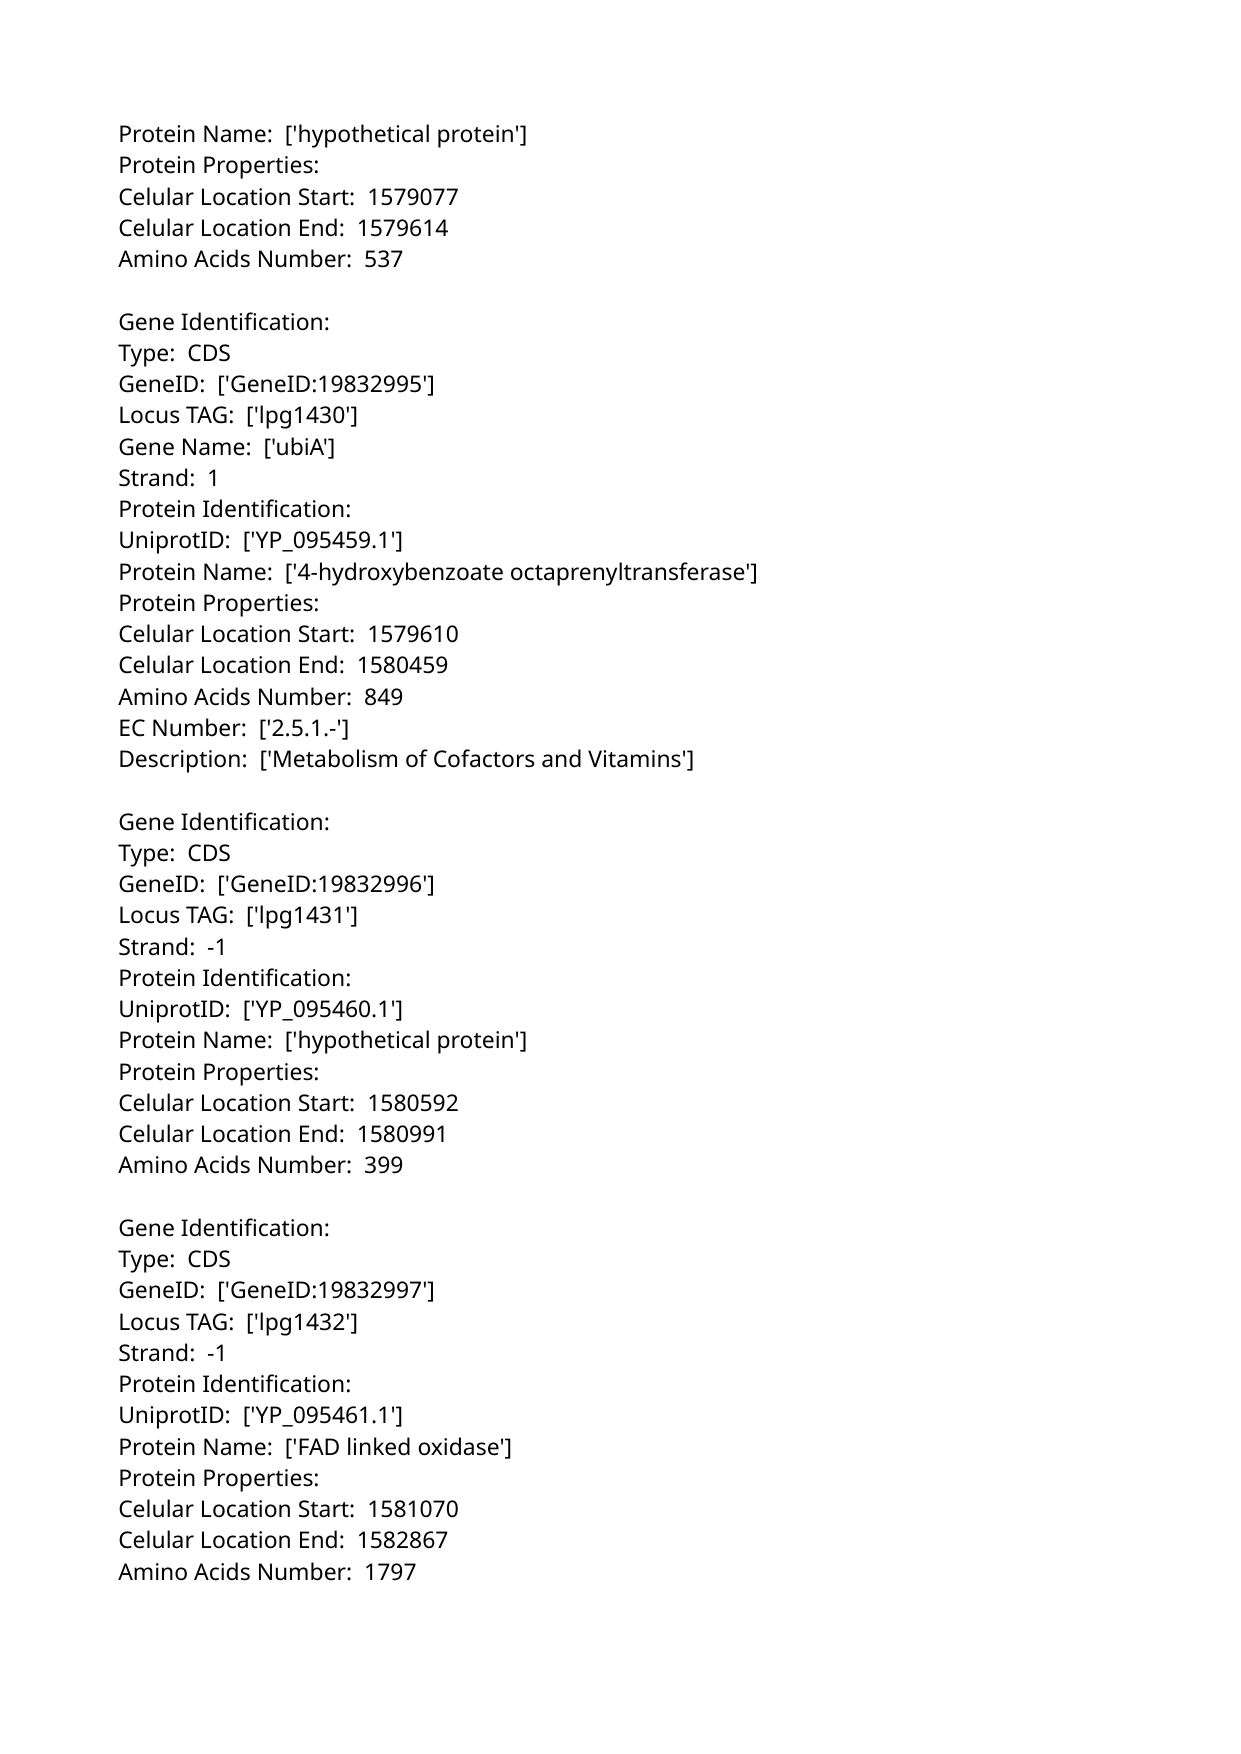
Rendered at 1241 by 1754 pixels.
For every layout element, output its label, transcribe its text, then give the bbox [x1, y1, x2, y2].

text Protein Properties: [118, 1056, 1122, 1087]
text EC Number: ['2.5.1.-'] [118, 712, 1122, 743]
text Protein Properties: [118, 1462, 1122, 1493]
text Amino Acids Number: 849 [118, 681, 1122, 712]
text Strand: -1 [118, 931, 1122, 962]
text Celular Location End: 1579614 [118, 212, 1122, 243]
text Celular Location End: 1580459 [118, 649, 1122, 681]
text Gene Identification: [118, 1212, 1122, 1243]
text Amino Acids Number: 399 [118, 1149, 1122, 1181]
text Celular Location Start: 1581070 [118, 1493, 1122, 1524]
text Locus TAG: ['lpg1430'] [118, 399, 1122, 431]
text Locus TAG: ['lpg1431'] [118, 899, 1122, 931]
text Protein Properties: [118, 587, 1122, 618]
text Protein Identification: [118, 962, 1122, 993]
text Gene Name: ['ubiA'] [118, 431, 1122, 462]
text Celular Location Start: 1579610 [118, 618, 1122, 649]
text Celular Location Start: 1579077 [118, 181, 1122, 212]
text Locus TAG: ['lpg1432'] [118, 1306, 1122, 1337]
text Description: ['Metabolism of Cofactors and Vitamins'] [118, 743, 1122, 774]
text Protein Name: ['4-hydroxybenzoate octaprenyltransferase'] [118, 556, 1122, 587]
text Celular Location End: 1582867 [118, 1524, 1122, 1556]
text Strand: 1 [118, 462, 1122, 493]
text Gene Identification: [118, 806, 1122, 837]
text GeneID: ['GeneID:19832996'] [118, 868, 1122, 899]
text UniprotID: ['YP_095460.1'] [118, 993, 1122, 1024]
text Protein Identification: [118, 493, 1122, 524]
text GeneID: ['GeneID:19832995'] [118, 368, 1122, 399]
text Type: CDS [118, 837, 1122, 868]
text Protein Properties: [118, 149, 1122, 181]
text Type: CDS [118, 1243, 1122, 1274]
text Protein Name: ['hypothetical protein'] [118, 118, 1122, 149]
text Strand: -1 [118, 1337, 1122, 1368]
text GeneID: ['GeneID:19832997'] [118, 1274, 1122, 1306]
text Amino Acids Number: 537 [118, 243, 1122, 274]
text Protein Name: ['hypothetical protein'] [118, 1024, 1122, 1056]
text Celular Location Start: 1580592 [118, 1087, 1122, 1118]
text Amino Acids Number: 1797 [118, 1556, 1122, 1587]
text Celular Location End: 1580991 [118, 1118, 1122, 1149]
text Gene Identification: [118, 306, 1122, 337]
text Type: CDS [118, 337, 1122, 368]
text UniprotID: ['YP_095459.1'] [118, 524, 1122, 556]
text Protein Name: ['FAD linked oxidase'] [118, 1431, 1122, 1462]
text Protein Identification: [118, 1368, 1122, 1399]
text UniprotID: ['YP_095461.1'] [118, 1399, 1122, 1431]
